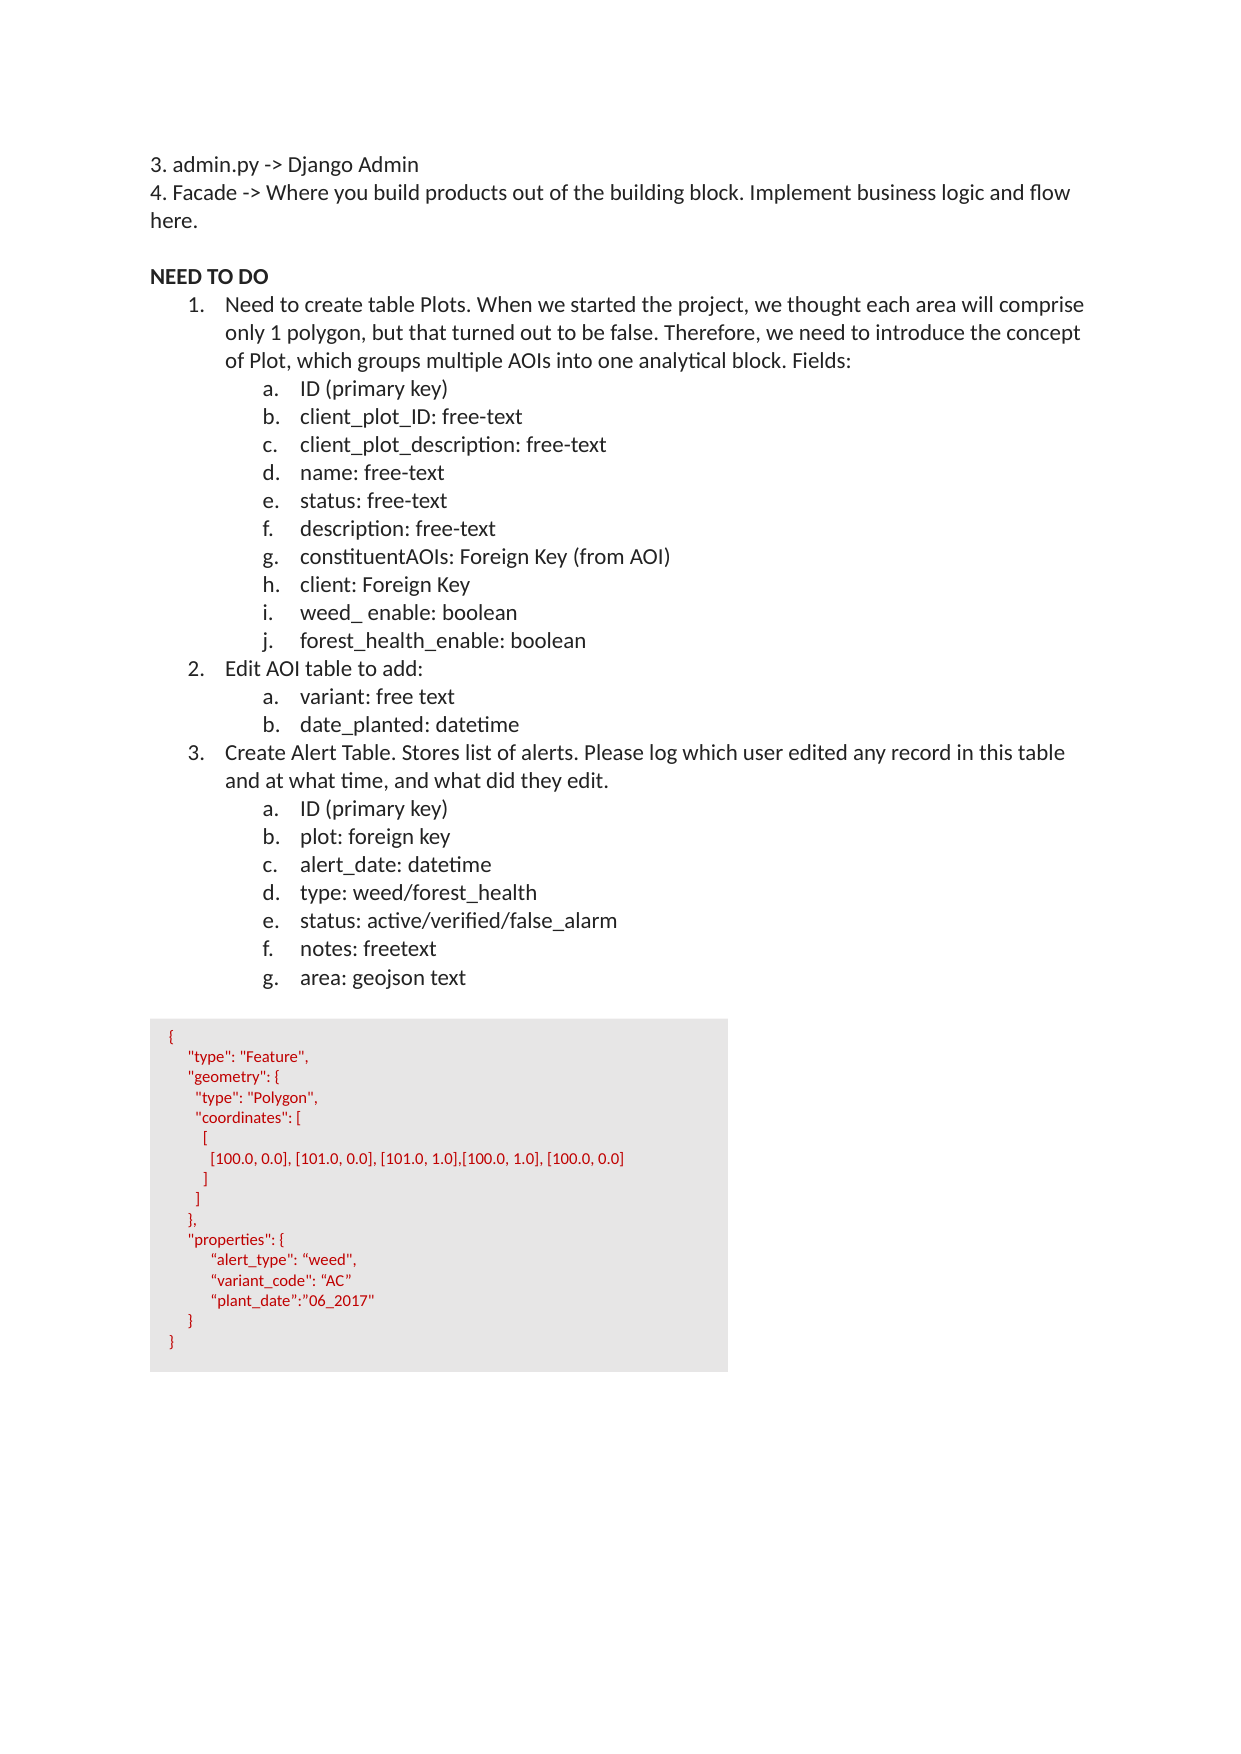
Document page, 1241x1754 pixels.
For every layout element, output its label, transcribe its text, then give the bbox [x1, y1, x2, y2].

text "geometry": { [165, 1067, 713, 1087]
text }, [165, 1209, 713, 1229]
list client: Foreign Key [262, 570, 1090, 598]
text } [165, 1311, 713, 1331]
text 3. admin.py -> Django Admin [150, 150, 1090, 178]
list area: geojson text [262, 963, 1090, 991]
text “variant_code": “AC” [165, 1270, 713, 1290]
list notes: freetext [262, 934, 1090, 963]
text "properties": { [165, 1229, 713, 1249]
text } [165, 1331, 713, 1351]
list client_plot_description: free-text [262, 430, 1090, 458]
text “alert_type": “weed", [165, 1249, 713, 1270]
list constituentAOIs: Foreign Key (from AOI) [262, 542, 1090, 570]
list type: weed/forest_health [262, 878, 1090, 907]
list forest_health_enable: boolean [262, 626, 1090, 654]
list plot: foreign key [262, 822, 1090, 851]
list ID (primary key) [262, 794, 1090, 822]
list weed_ enable: boolean [262, 598, 1090, 626]
list Edit AOI table to add: [187, 654, 1090, 682]
text "type": "Feature", [165, 1046, 713, 1067]
text { [165, 1026, 713, 1046]
list status: free-text [262, 486, 1090, 514]
text "coordinates": [ [165, 1107, 713, 1128]
list status: active/verified/false_alarm [262, 907, 1090, 934]
list name: free-text [262, 458, 1090, 486]
text [100.0, 0.0], [101.0, 0.0], [101.0, 1.0],[100.0, 1.0], [100.0, 0.0] [165, 1148, 713, 1168]
text “plant_date”:”06_2017" [165, 1290, 713, 1311]
list Create Alert Table. Stores list of alerts. Please log which user edited any record in this table and at what time, and what did they edit. [187, 738, 1090, 794]
text [ [165, 1128, 713, 1148]
text 4. Facade -> Where you build products out of the building block. Implement business logic and flow here. [150, 178, 1090, 234]
list alert_date: datetime [262, 851, 1090, 878]
list date_planted: datetime [262, 710, 1090, 738]
text NEED TO DO [150, 262, 1090, 290]
list variant: free text [262, 682, 1090, 710]
list client_plot_ID: free-text [262, 402, 1090, 430]
text ] [165, 1168, 713, 1189]
text ] [165, 1189, 713, 1209]
list description: free-text [262, 514, 1090, 542]
text "type": "Polygon", [165, 1087, 713, 1107]
list ID (primary key) [262, 374, 1090, 402]
list Need to create table Plots. When we started the project, we thought each area will comprise only 1 polygon, but that turned out to be false. Therefore, we need to introduce the concept of Plot, which groups multiple AOIs into one analytical block. Fields: [187, 290, 1090, 374]
